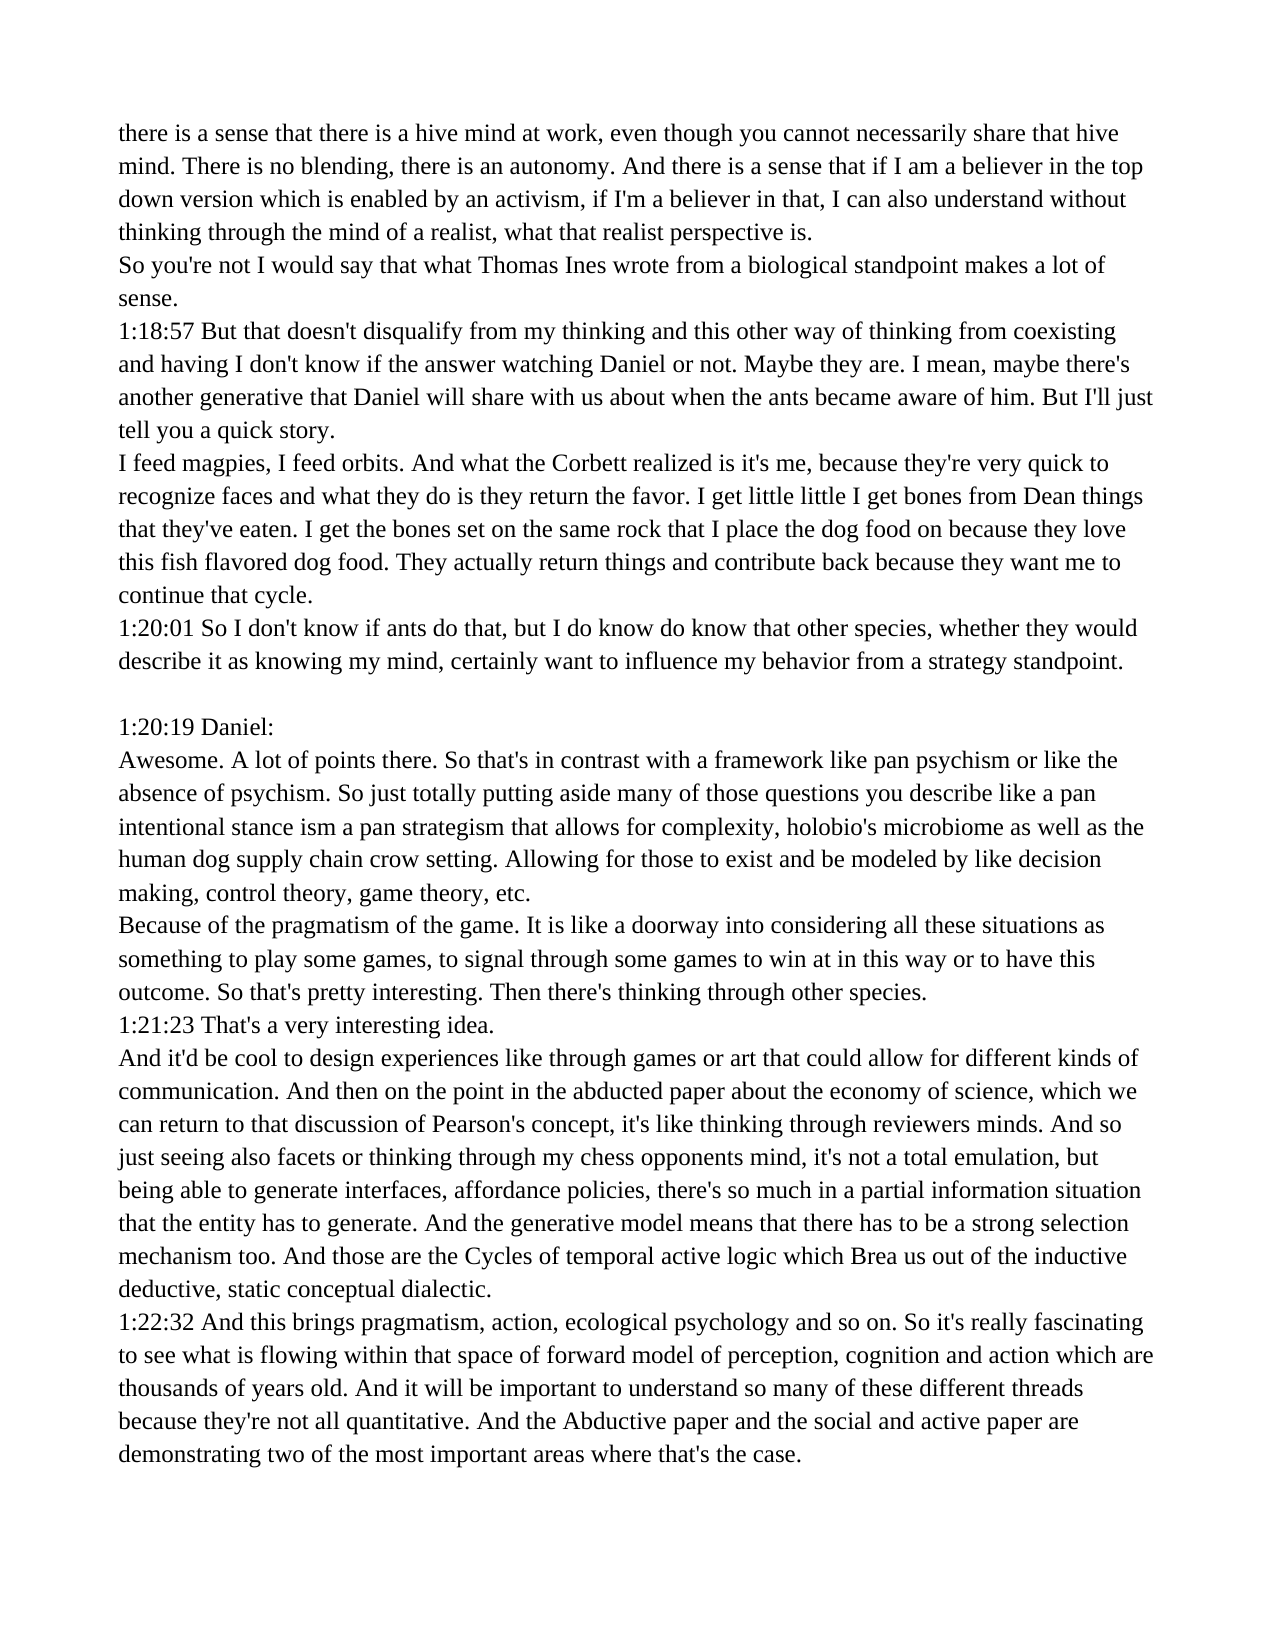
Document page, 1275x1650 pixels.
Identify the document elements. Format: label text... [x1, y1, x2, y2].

text there is a sense that there is a hive mind at work, even though you cannot necessarily share that hive mind. There is no blending, there is an autonomy. And there is a sense that if I am a believer in the top down version which is enabled by an activism, if I'm a believer in that, I can also understand without thinking through the mind of a realist, what that realist perspective is. [118, 118, 1157, 246]
text And it'd be cool to design experiences like through games or art that could allow for different kinds of communication. And then on the point in the abducted paper about the economy of science, which we can return to that discussion of Pearson's concept, it's like thinking through reviewers minds. And so just seeing also facets or thinking through my chess opponents mind, it's not a total emulation, but being able to generate interfaces, affordance policies, there's so much in a partial information situation that the entity has to generate. And the generative model means that there has to be a strong selection mechanism too. And those are the Cycles of temporal active logic which Brea us out of the inductive deductive, static conceptual dialectic. [118, 1043, 1157, 1303]
text 1:20:19 Daniel: [118, 712, 1157, 741]
text Because of the pragmatism of the game. It is like a doorway into considering all these situations as something to play some games, to signal through some games to win at in this way or to have this outcome. So that's pretty interesting. Then there's thinking through other species. [118, 911, 1157, 1005]
text So you're not I would say that what Thomas Ines wrote from a biological standpoint makes a lot of sense. [118, 250, 1157, 312]
text 1:18:57 But that doesn't disqualify from my thinking and this other way of thinking from coexisting and having I don't know if the answer watching Daniel or not. Maybe they are. I mean, maybe there's another generative that Daniel will share with us about when the ants became aware of him. But I'll just tell you a quick story. [118, 316, 1157, 444]
text I feed magpies, I feed orbits. And what the Corbett realized is it's me, because they're very quick to recognize faces and what they do is they return the favor. I get little little I get bones from Dean things that they've eaten. I get the bones set on the same rock that I place the dog food on because they love this fish flavored dog food. They actually return things and contribute back because they want me to continue that cycle. [118, 448, 1157, 609]
text 1:21:23 That's a very interesting idea. [118, 1010, 1157, 1038]
text 1:20:01 So I don't know if ants do that, but I do know do know that other species, whether they would describe it as knowing my mind, certainly want to influence my behavior from a strategy standpoint. [118, 613, 1157, 675]
text 1:22:32 And this brings pragmatism, action, ecological psychology and so on. So it's really fascinating to see what is flowing within that space of forward model of perception, cognition and action which are thousands of years old. And it will be important to understand so many of these different threads because they're not all quantitative. And the Abductive paper and the social and active paper are demonstrating two of the most important areas where that's the case. [118, 1307, 1157, 1468]
text Awesome. A lot of points there. So that's in contrast with a framework like pan psychism or like the absence of psychism. So just totally putting aside many of those questions you describe like a pan intentional stance ism a pan strategism that allows for complexity, holobio's microbiome as well as the human dog supply chain crow setting. Allowing for those to exist and be modeled by like decision making, control theory, game theory, etc. [118, 746, 1157, 906]
